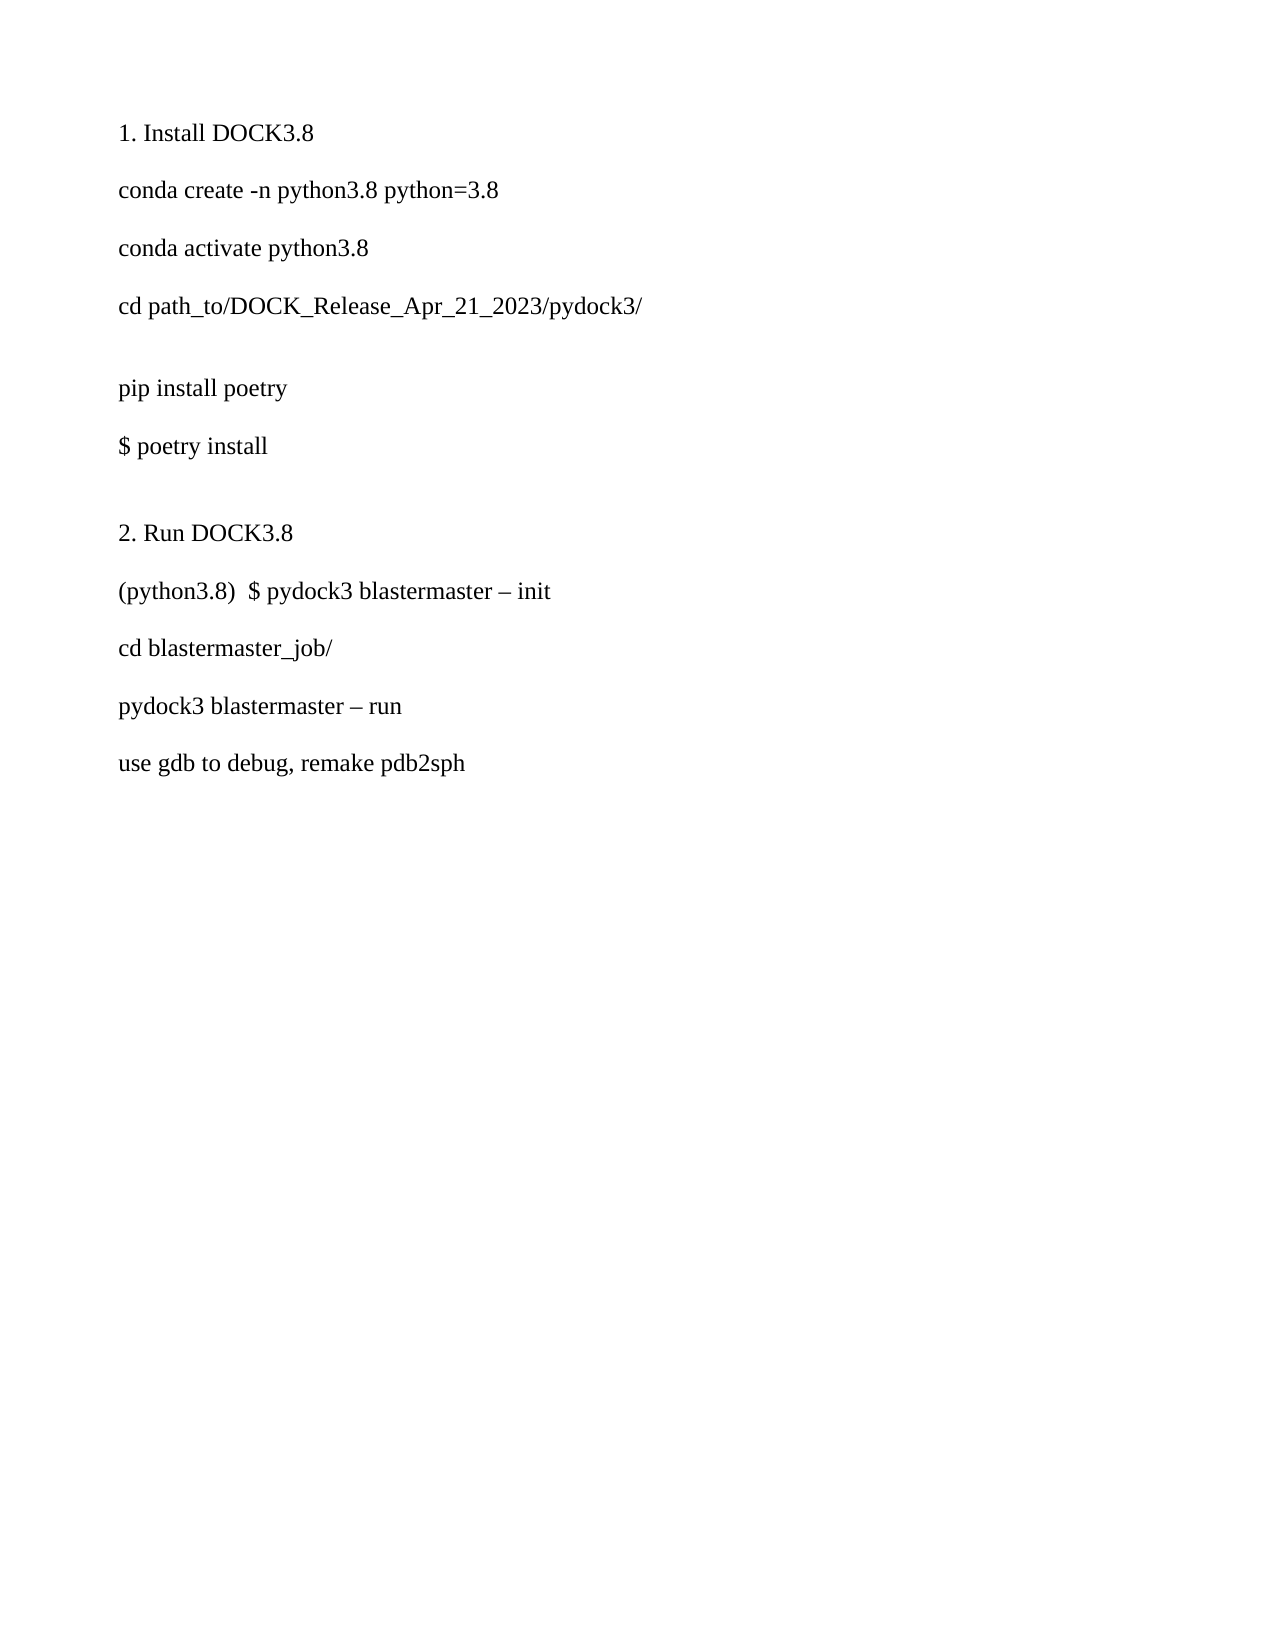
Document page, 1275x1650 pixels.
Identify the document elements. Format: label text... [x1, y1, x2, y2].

text pydock3 blastermaster – run [118, 691, 1157, 720]
text conda activate python3.8 [118, 233, 1157, 262]
text use gdb to debug, remake pdb2sph [118, 748, 1157, 777]
text $ poetry install [118, 431, 1157, 460]
text (python3.8) $ pydock3 blastermaster – init [118, 576, 1157, 605]
text pip install poetry [118, 373, 1157, 402]
text 1. Install DOCK3.8 [118, 118, 1157, 147]
text cd blastermaster_job/ [118, 633, 1157, 662]
text 2. Run DOCK3.8 [118, 518, 1157, 547]
text cd path_to/DOCK_Release_Apr_21_2023/pydock3/ [118, 291, 1157, 320]
text conda create -n python3.8 python=3.8 [118, 176, 1157, 204]
